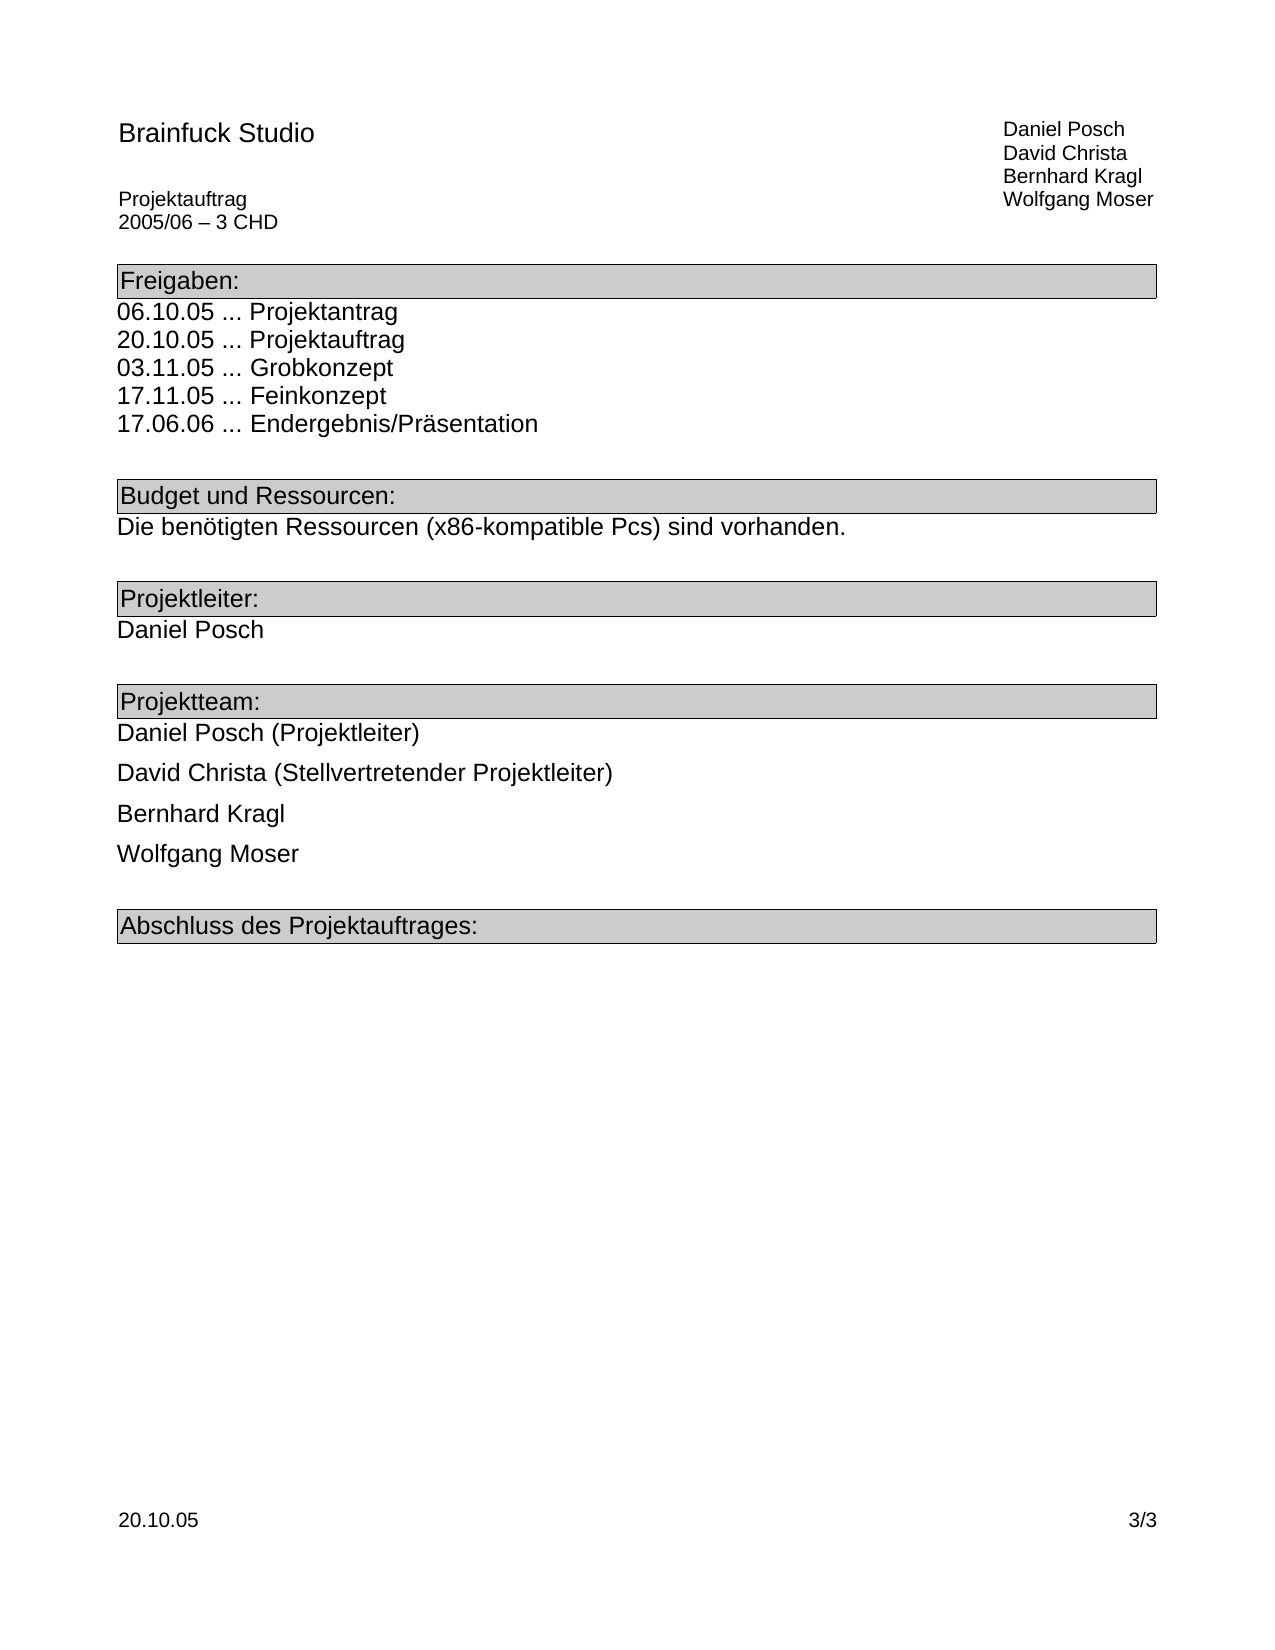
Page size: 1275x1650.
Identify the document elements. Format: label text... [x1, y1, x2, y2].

table_cell Projektleiter: [118, 582, 1156, 616]
table_cell Daniel Posch (Projektleiter) David Christa (Stellvertretender Projektleiter) Bernhard Kragl Wolfgang Moser [117, 719, 1156, 909]
table_cell 17.06.06 ... Endergebnis/Präsentation [117, 410, 1156, 479]
table_cell Die benötigten Ressourcen (x86-kompatible Pcs) sind vorhanden. [117, 514, 1156, 581]
table_cell Daniel Posch [117, 617, 1156, 684]
table_cell 17.11.05 ... Feinkonzept [117, 382, 1156, 410]
table_cell 06.10.05 ... Projektantrag [117, 299, 1156, 326]
table_cell Abschluss des Projektauftrages: [118, 910, 1156, 943]
table_cell Budget und Ressourcen: [118, 480, 1156, 513]
table_cell 20.10.05 ... Projektauftrag [117, 326, 1156, 354]
table_cell Freigaben: [118, 265, 1156, 298]
table_cell Projektteam: [118, 685, 1156, 718]
table_cell 03.11.05 ... Grobkonzept [117, 354, 1156, 382]
